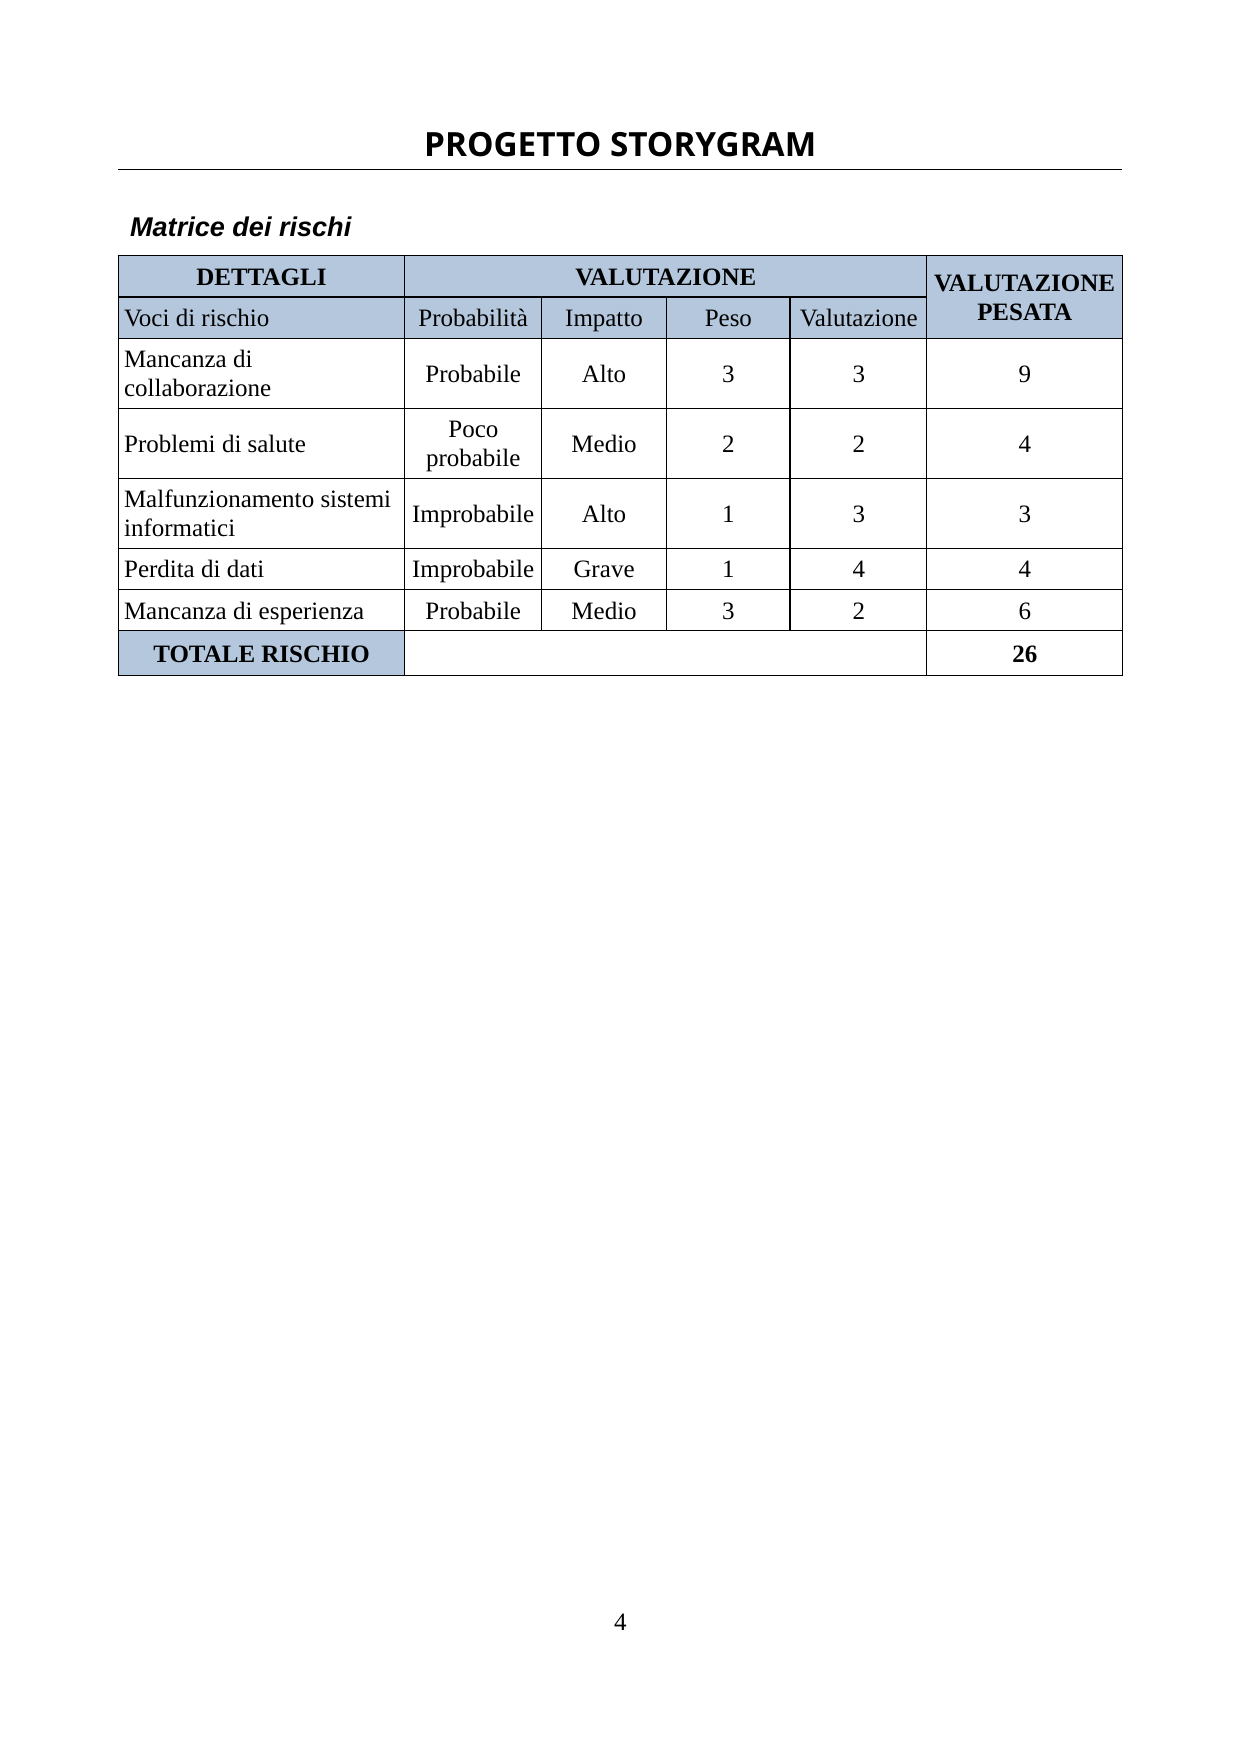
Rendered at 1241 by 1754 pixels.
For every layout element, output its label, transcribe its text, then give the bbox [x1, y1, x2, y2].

table_cell Mancanza di collaborazione [119, 339, 404, 408]
table_cell Malfunzionamento sistemi informatici [119, 479, 404, 548]
table_cell Valutazione [791, 298, 926, 338]
table_cell 1 [667, 479, 789, 548]
table_cell 4 [927, 549, 1122, 589]
table_cell 26 [927, 631, 1122, 675]
table_cell 2 [667, 409, 789, 478]
table_cell Perdita di dati [119, 549, 404, 589]
table_cell Probabile [405, 590, 541, 630]
table_cell 2 [791, 590, 926, 630]
table_cell Mancanza di esperienza [119, 590, 404, 630]
table_cell Improbabile [405, 479, 541, 548]
table_cell Medio [542, 590, 666, 630]
table_header VALUTAZIONE PESATA [927, 256, 1122, 338]
table_cell 4 [791, 549, 926, 589]
table_cell Alto [542, 339, 666, 408]
table_header DETTAGLI [119, 256, 404, 296]
table_cell 1 [667, 549, 789, 589]
table_cell 4 [927, 409, 1122, 478]
table_cell 3 [667, 339, 789, 408]
table_cell Voci di rischio [119, 298, 404, 338]
table_cell Medio [542, 409, 666, 478]
table_cell Poco probabile [405, 409, 541, 478]
table_cell TOTALE RISCHIO [119, 631, 404, 675]
table_cell Alto [542, 479, 666, 548]
table_cell 3 [791, 479, 926, 548]
table_cell 2 [791, 409, 926, 478]
table_cell Probabile [405, 339, 541, 408]
table_cell [405, 631, 926, 675]
table_cell Improbabile [405, 549, 541, 589]
table_cell Grave [542, 549, 666, 589]
subtitle Matrice dei rischi [130, 211, 1122, 243]
table_cell Peso [667, 298, 789, 338]
table_cell 3 [667, 590, 789, 630]
table_cell 9 [927, 339, 1122, 408]
table_cell Problemi di salute [119, 409, 404, 478]
table_cell 3 [927, 479, 1122, 548]
table_cell 3 [791, 339, 926, 408]
table_header VALUTAZIONE [405, 256, 926, 296]
table_cell Impatto [542, 298, 666, 338]
table_cell 6 [927, 590, 1122, 630]
table_cell Probabilità [405, 298, 541, 338]
